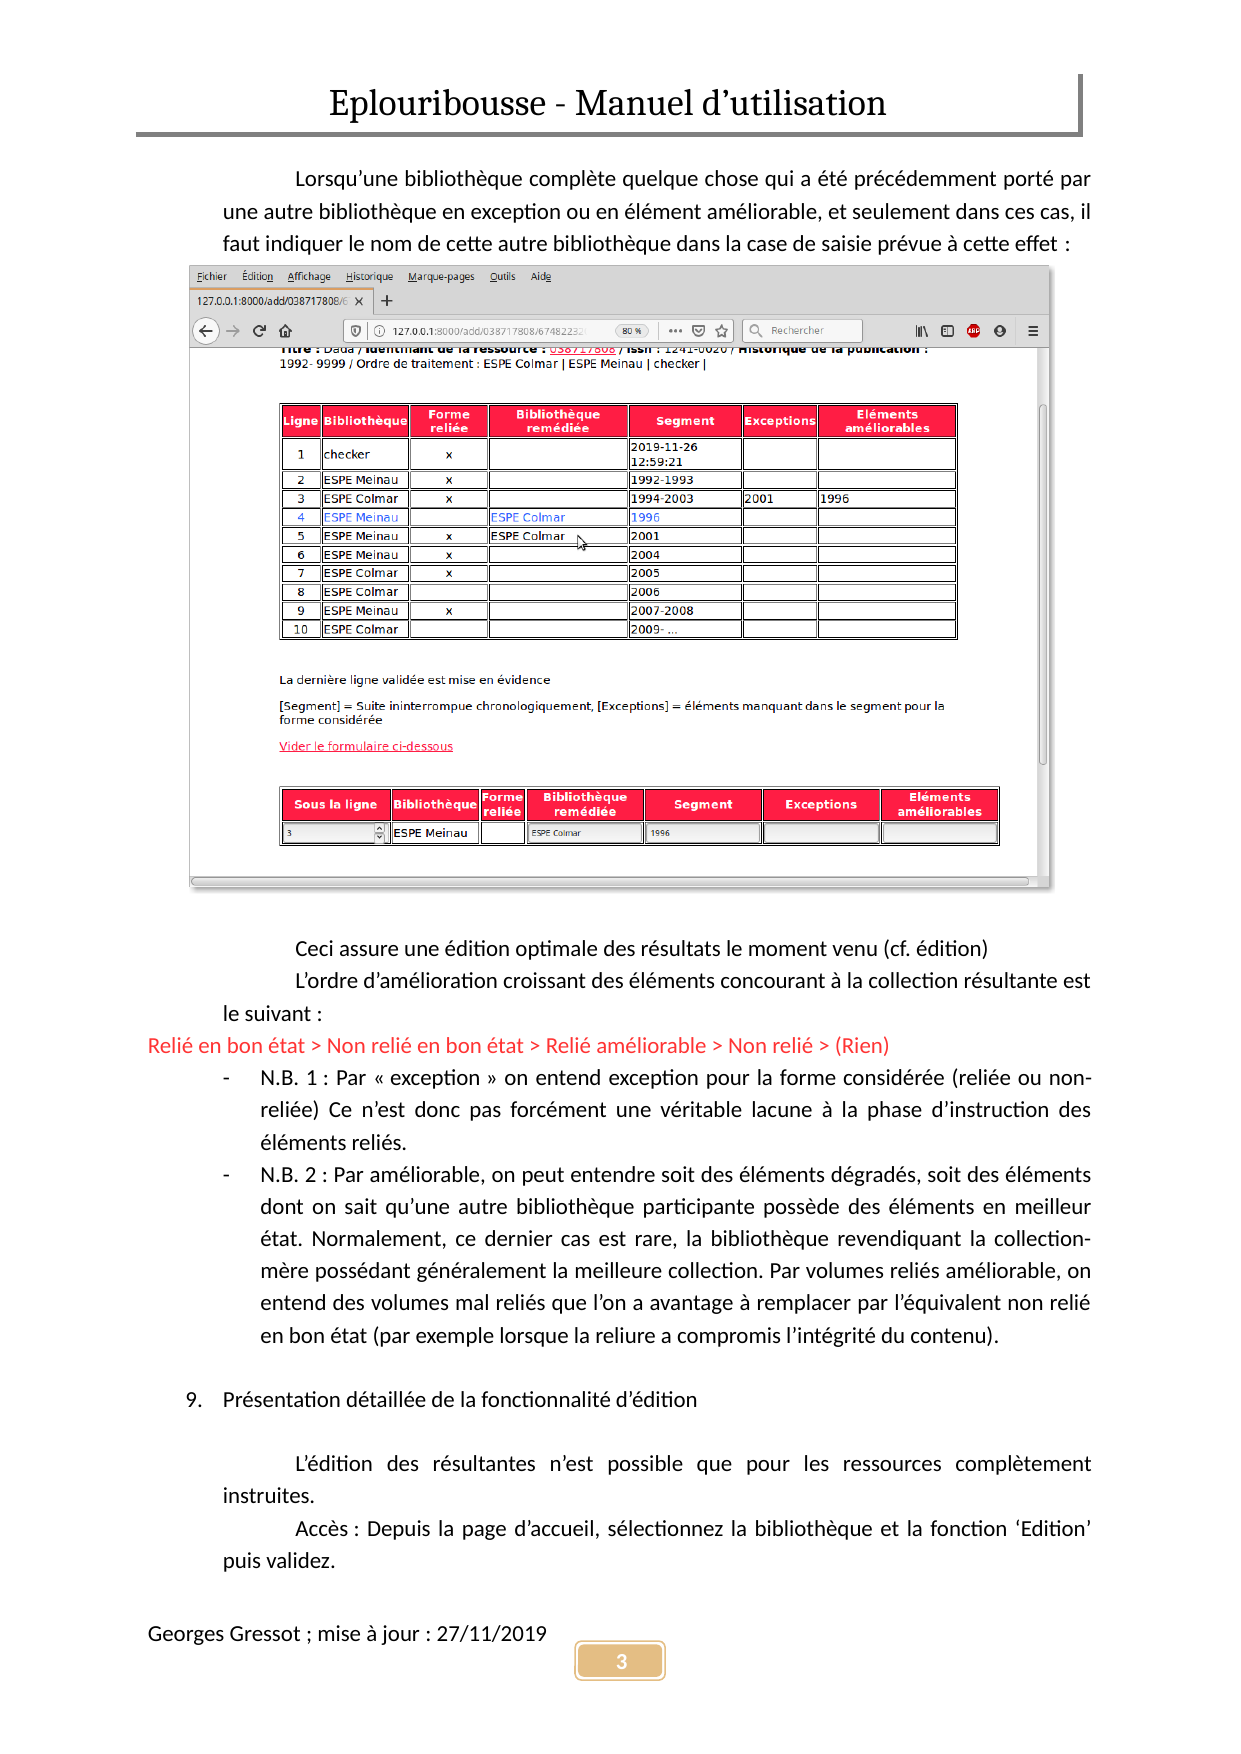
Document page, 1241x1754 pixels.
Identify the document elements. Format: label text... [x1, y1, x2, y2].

list Relié en bon état > Non relié en bon état > Relié améliorable > Non relié > (Rien) [148, 1031, 1093, 1059]
list L’ordre d’amélioration croissant des éléments concourant à la collection résultante est le suivant : [223, 967, 1093, 1027]
list L’édition des résultantes n’est possible que pour les ressources complètement instruites. [223, 1449, 1093, 1510]
picture [185, 261, 1055, 894]
list N.B. 2 : Par améliorable, on peut entendre soit des éléments dégradés, soit des éléments dont on sait qu’une autre bibliothèque participante possède des éléments en meilleur état. Normalement, ce dernier cas est rare, la bibliothèque revendiquant la collection-mère possédant généralement la meilleure collection. Par volumes reliés améliorable, on entend des volumes mal reliés que l’on a avantage à remplacer par l’équivalent non relié en bon état (par exemple lorsque la reliure a compromis l’intégrité du contenu). [223, 1160, 1093, 1349]
list Accès : Depuis la page d’accueil, sélectionnez la bibliothèque et la fonction ‘Edition’ puis validez. [223, 1514, 1093, 1574]
list N.B. 1 : Par « exception » on entend exception pour la forme considérée (reliée ou non-reliée) Ce n’est donc pas forcément une véritable lacune à la phase d’instruction des éléments reliés. [223, 1063, 1093, 1156]
list Lorsqu’une bibliothèque complète quelque chose qui a été précédemment porté par une autre bibliothèque en exception ou en élément améliorable, et seulement dans ces cas, il faut indiquer le nom de cette autre bibliothèque dans la case de saisie prévue à cette effet : [223, 164, 1093, 257]
list Présentation détaillée de la fonctionnalité d’édition [185, 1385, 1093, 1413]
list Ceci assure une édition optimale des résultats le moment venu (cf. édition) [223, 934, 1093, 962]
